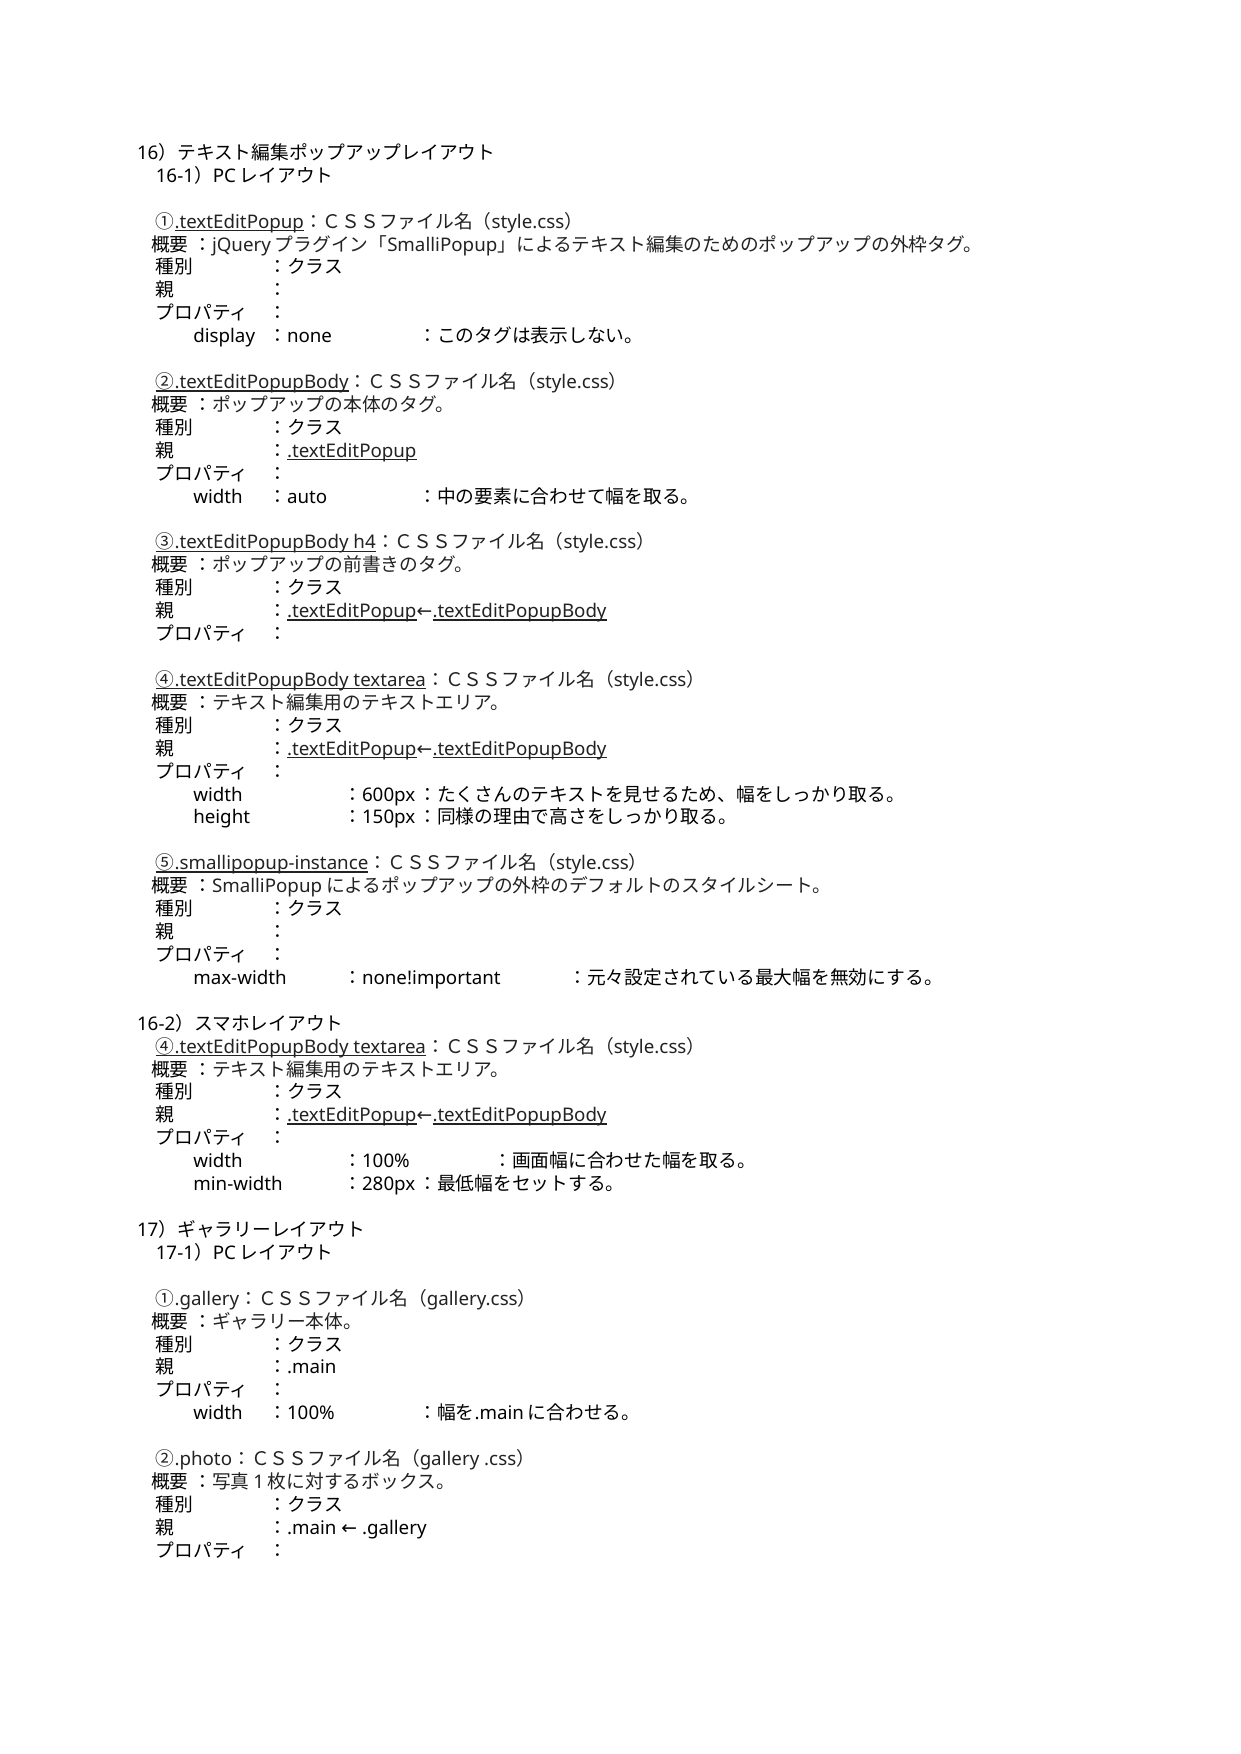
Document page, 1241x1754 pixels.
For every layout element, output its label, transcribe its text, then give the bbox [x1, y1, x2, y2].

text 17）ギャラリーレイアウト [118, 1218, 1122, 1241]
text display ：none ：このタグは表示しない。 [118, 324, 1122, 347]
text 種別 ：クラス [118, 416, 1122, 439]
text ②.textEditPopupBody：ＣＳＳファイル名（style.css） [118, 370, 1122, 393]
text ③.textEditPopupBody h4：ＣＳＳファイル名（style.css） [118, 531, 1122, 553]
text min-width ：280px ：最低幅をセットする。 [118, 1172, 1122, 1195]
text 種別 ：クラス [118, 714, 1122, 737]
text 概要 ：ポップアップの本体のタグ。 [118, 393, 1122, 416]
text ④.textEditPopupBody textarea：ＣＳＳファイル名（style.css） [118, 1035, 1122, 1058]
text ②.photo：ＣＳＳファイル名（gallery .css） [118, 1447, 1122, 1470]
text 親 ：.main ← .gallery [118, 1516, 1122, 1539]
text プロパティ ： [118, 1378, 1122, 1401]
text 親 ：.textEditPopup [118, 439, 1122, 462]
text プロパティ ： [118, 462, 1122, 485]
text 種別 ：クラス [118, 576, 1122, 599]
text width ：100% ：幅を.mainに合わせる。 [118, 1401, 1122, 1424]
text 概要 ：テキスト編集用のテキストエリア。 [118, 1058, 1122, 1081]
text プロパティ ： [118, 1126, 1122, 1149]
text プロパティ ： [118, 943, 1122, 966]
text ①.gallery：ＣＳＳファイル名（gallery.css） [118, 1287, 1122, 1310]
text 16-1）PCレイアウト [118, 164, 1122, 187]
text height ：150px ：同様の理由で高さをしっかり取る。 [118, 806, 1122, 828]
text width ：auto ：中の要素に合わせて幅を取る。 [118, 485, 1122, 508]
text ①.textEditPopup：ＣＳＳファイル名（style.css） [118, 210, 1122, 233]
text 種別 ：クラス [118, 1081, 1122, 1103]
text width ：600px ：たくさんのテキストを見せるため、幅をしっかり取る。 [118, 783, 1122, 806]
text 概要 ：SmalliPopupによるポップアップの外枠のデフォルトのスタイルシート。 [118, 874, 1122, 897]
text 種別 ：クラス [118, 1493, 1122, 1516]
text プロパティ ： [118, 760, 1122, 783]
text 種別 ：クラス [118, 256, 1122, 278]
text 種別 ：クラス [118, 897, 1122, 920]
text width ：100% ：画面幅に合わせた幅を取る。 [118, 1149, 1122, 1172]
text プロパティ ： [118, 301, 1122, 324]
text 17-1）PCレイアウト [118, 1241, 1122, 1264]
text ⑤.smallipopup-instance：ＣＳＳファイル名（style.css） [118, 851, 1122, 874]
text 16-2）スマホレイアウト [118, 1012, 1122, 1035]
text 親 ：.main [118, 1356, 1122, 1378]
text 親 ：.textEditPopup←.textEditPopupBody [118, 737, 1122, 760]
text 親 ： [118, 278, 1122, 301]
text 概要 ：テキスト編集用のテキストエリア。 [118, 691, 1122, 714]
text max-width ：none!important ：元々設定されている最大幅を無効にする。 [118, 966, 1122, 989]
text 親 ：.textEditPopup←.textEditPopupBody [118, 1103, 1122, 1126]
text 概要 ：jQueryプラグイン「SmalliPopup」によるテキスト編集のためのポップアップの外枠タグ。 [118, 233, 1122, 256]
text プロパティ ： [118, 622, 1122, 645]
text 概要 ：ポップアップの前書きのタグ。 [118, 553, 1122, 576]
text 16）テキスト編集ポップアップレイアウト [118, 141, 1122, 164]
text 親 ：.textEditPopup←.textEditPopupBody [118, 599, 1122, 622]
text ④.textEditPopupBody textarea：ＣＳＳファイル名（style.css） [118, 668, 1122, 691]
text 親 ： [118, 920, 1122, 943]
text 種別 ：クラス [118, 1333, 1122, 1356]
text 概要 ：ギャラリー本体。 [118, 1310, 1122, 1333]
text プロパティ ： [118, 1539, 1122, 1562]
text 概要 ：写真1枚に対するボックス。 [118, 1470, 1122, 1493]
